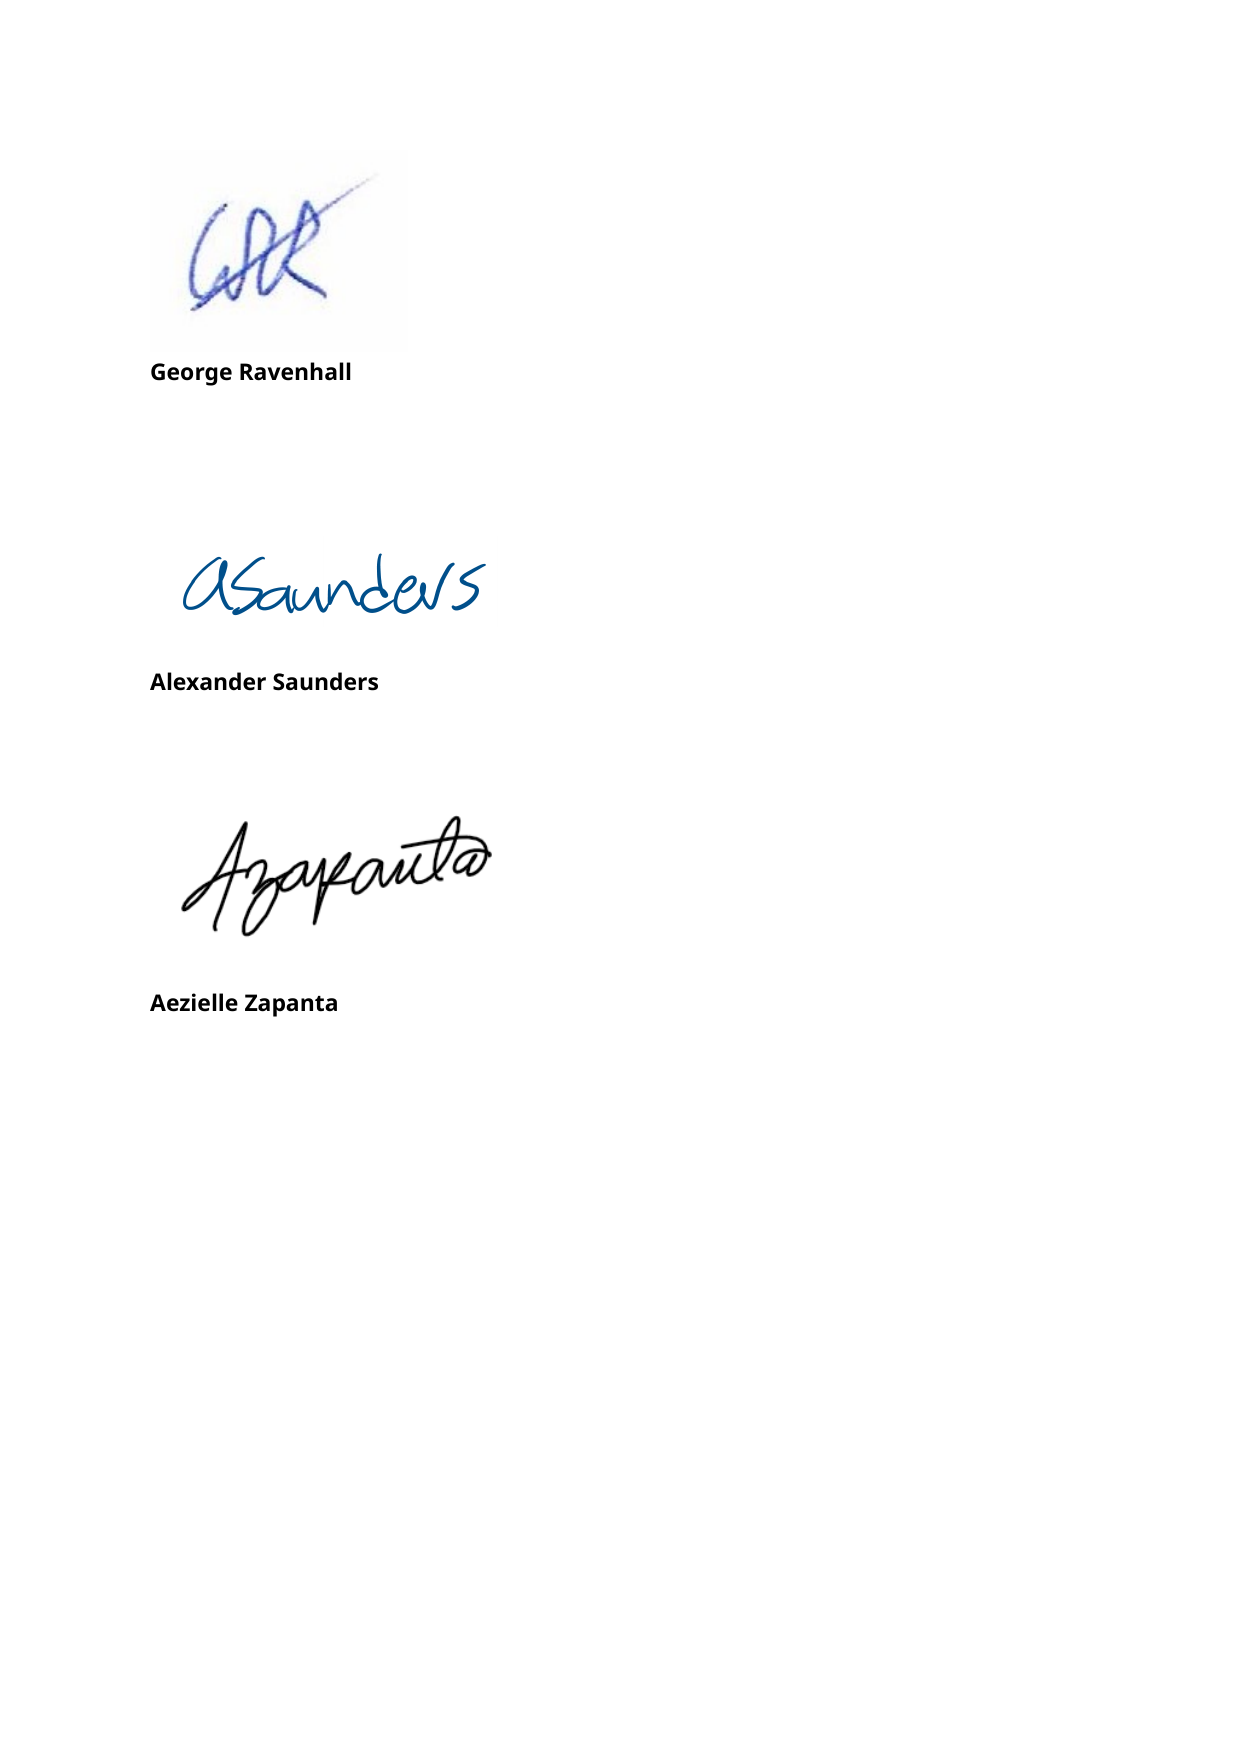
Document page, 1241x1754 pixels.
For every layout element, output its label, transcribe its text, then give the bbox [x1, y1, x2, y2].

picture [150, 536, 498, 627]
picture [150, 150, 408, 352]
picture [150, 809, 504, 947]
text George Ravenhall [150, 150, 1090, 387]
text Aezielle Zapanta [150, 738, 1090, 1048]
text Alexander Saunders [150, 666, 1090, 697]
